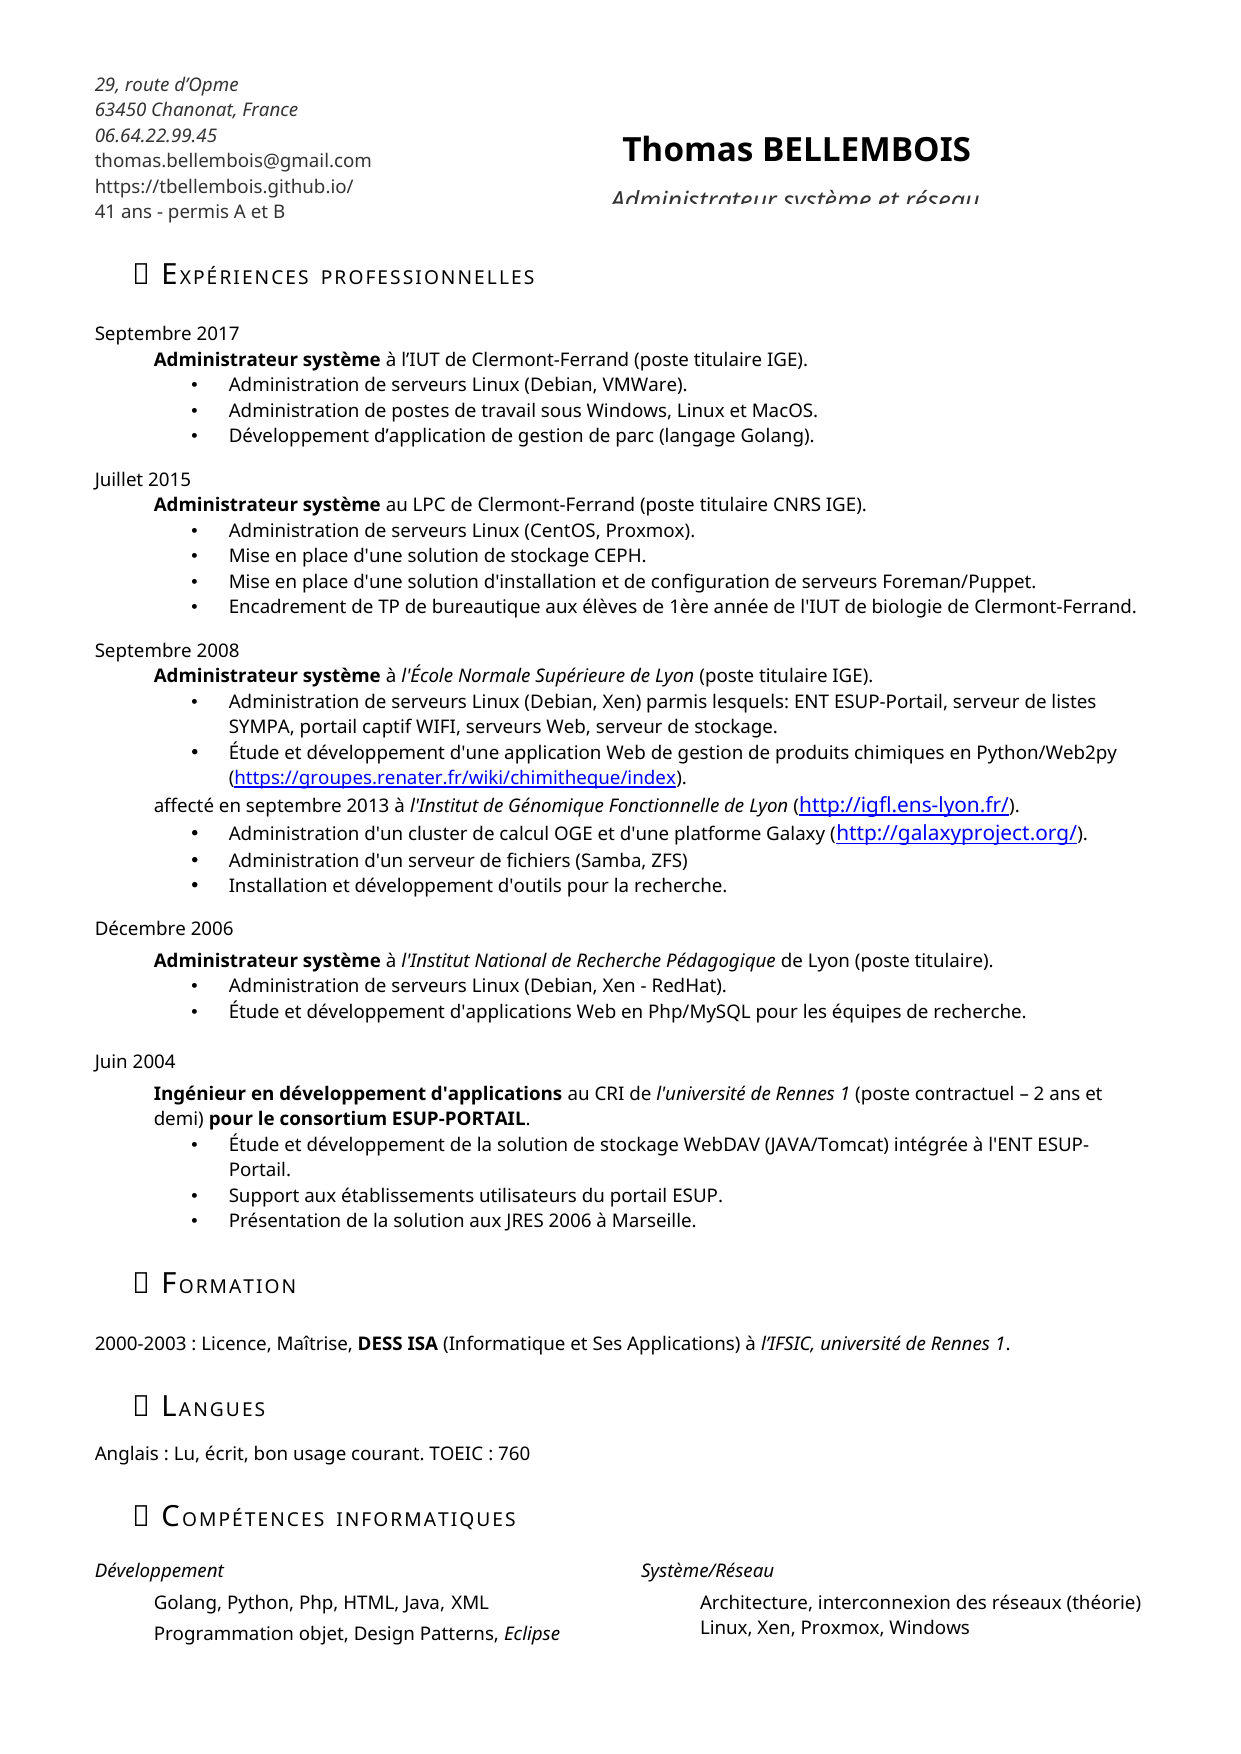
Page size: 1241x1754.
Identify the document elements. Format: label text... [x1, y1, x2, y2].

text Golang, Python, Php, HTML, Java, XML [153, 1589, 599, 1614]
text Ingénieur en développement d'applications au CRI de l'université de Rennes 1 (poste contractuel – 2 ans et demi) pour le consortium ESUP-PORTAIL. [153, 1080, 1146, 1131]
list Présentation de la solution aux JRES 2006 à Marseille. [191, 1208, 1146, 1233]
text Administrateur système et réseau [507, 183, 1086, 204]
text Juin 2004 [94, 1049, 1146, 1074]
list Étude et développement d'applications Web en Php/MySQL pour les équipes de recherche. [191, 998, 1146, 1024]
list Encadrement de TP de bureautique aux élèves de 1ère année de l'IUT de biologie de Clermont-Ferrand. [191, 594, 1146, 619]
list Administration de serveurs Linux (Debian, VMWare). [191, 372, 1146, 397]
list Administration de postes de travail sous Windows, Linux et MacOS. [191, 397, 1146, 423]
text 29, route d’Opme 63450 Chanonat, France 06.64.22.99.45 thomas.bellembois@gmail.com https://tbellembois.github.io/ 41 ans - permis A et B [94, 71, 1146, 224]
text Système/Réseau [641, 1558, 1146, 1583]
text Développement [94, 1558, 599, 1583]
text Thomas BELLEMBOIS [507, 125, 1086, 171]
text affecté en septembre 2013 à l'Institut de Génomique Fonctionnelle de Lyon (http://igfl.ens-lyon.fr/). [153, 790, 1146, 818]
list Mise en place d'une solution de stockage CEPH. [191, 543, 1146, 568]
text 2000-2003 : Licence, Maîtrise, DESS ISA (Informatique et Ses Applications) à l’IFSIC, université de Rennes 1. [94, 1330, 1146, 1356]
list Mise en place d'une solution d'installation et de configuration de serveurs Foreman/Puppet. [191, 568, 1146, 594]
list Support aux établissements utilisateurs du portail ESUP. [191, 1182, 1146, 1208]
list Développement d’application de gestion de parc (langage Golang). [191, 423, 1146, 448]
text Administrateur système à l'École Normale Supérieure de Lyon (poste titulaire IGE). [153, 662, 1146, 688]
text Administrateur système à l’IUT de Clermont-Ferrand (poste titulaire IGE). [153, 346, 1146, 372]
text Décembre 2006 [94, 916, 1146, 941]
list Administration de serveurs Linux (CentOS, Proxmox). [191, 517, 1146, 543]
list Étude et développement de la solution de stockage WebDAV (JAVA/Tomcat) intégrée à l'ENT ESUP-Portail. [191, 1131, 1146, 1182]
list Administration de serveurs Linux (Debian, Xen) parmis lesquels: ENT ESUP-Portail, serveur de listes SYMPA, portail captif WIFI, serveurs Web, serveur de stockage. [191, 688, 1146, 739]
text Administrateur système à l'Institut National de Recherche Pédagogique de Lyon (poste titulaire). [153, 947, 1146, 973]
list Administration d'un serveur de fichiers (Samba, ZFS) [191, 847, 1146, 872]
subtitle  Langues [94, 1385, 1146, 1434]
list Étude et développement d'une application Web de gestion de produits chimiques en Python/Web2py (https://groupes.renater.fr/wiki/chimitheque/index). [191, 739, 1146, 790]
text Architecture, interconnexion des réseaux (théorie) Linux, Xen, Proxmox, Windows [700, 1589, 1146, 1640]
text Administrateur système au LPC de Clermont-Ferrand (poste titulaire CNRS IGE). [153, 492, 1146, 517]
text Juillet 2015 [94, 466, 1146, 492]
text Anglais : Lu, écrit, bon usage courant. TOEIC : 760 [94, 1441, 1146, 1466]
list Administration de serveurs Linux (Debian, Xen - RedHat). [191, 973, 1146, 998]
text Septembre 2008 [94, 637, 1146, 662]
text Programmation objet, Design Patterns, Eclipse [153, 1621, 599, 1646]
subtitle  Expériences professionnelles [94, 253, 1146, 303]
list Administration d'un cluster de calcul OGE et d'une platforme Galaxy (http://galaxyproject.org/). [191, 818, 1146, 847]
subtitle  Compétences informatiques [94, 1496, 1146, 1545]
text Septembre 2017 [94, 321, 1146, 346]
subtitle  Formation [94, 1263, 1146, 1312]
list Installation et développement d'outils pour la recherche. [191, 872, 1146, 898]
